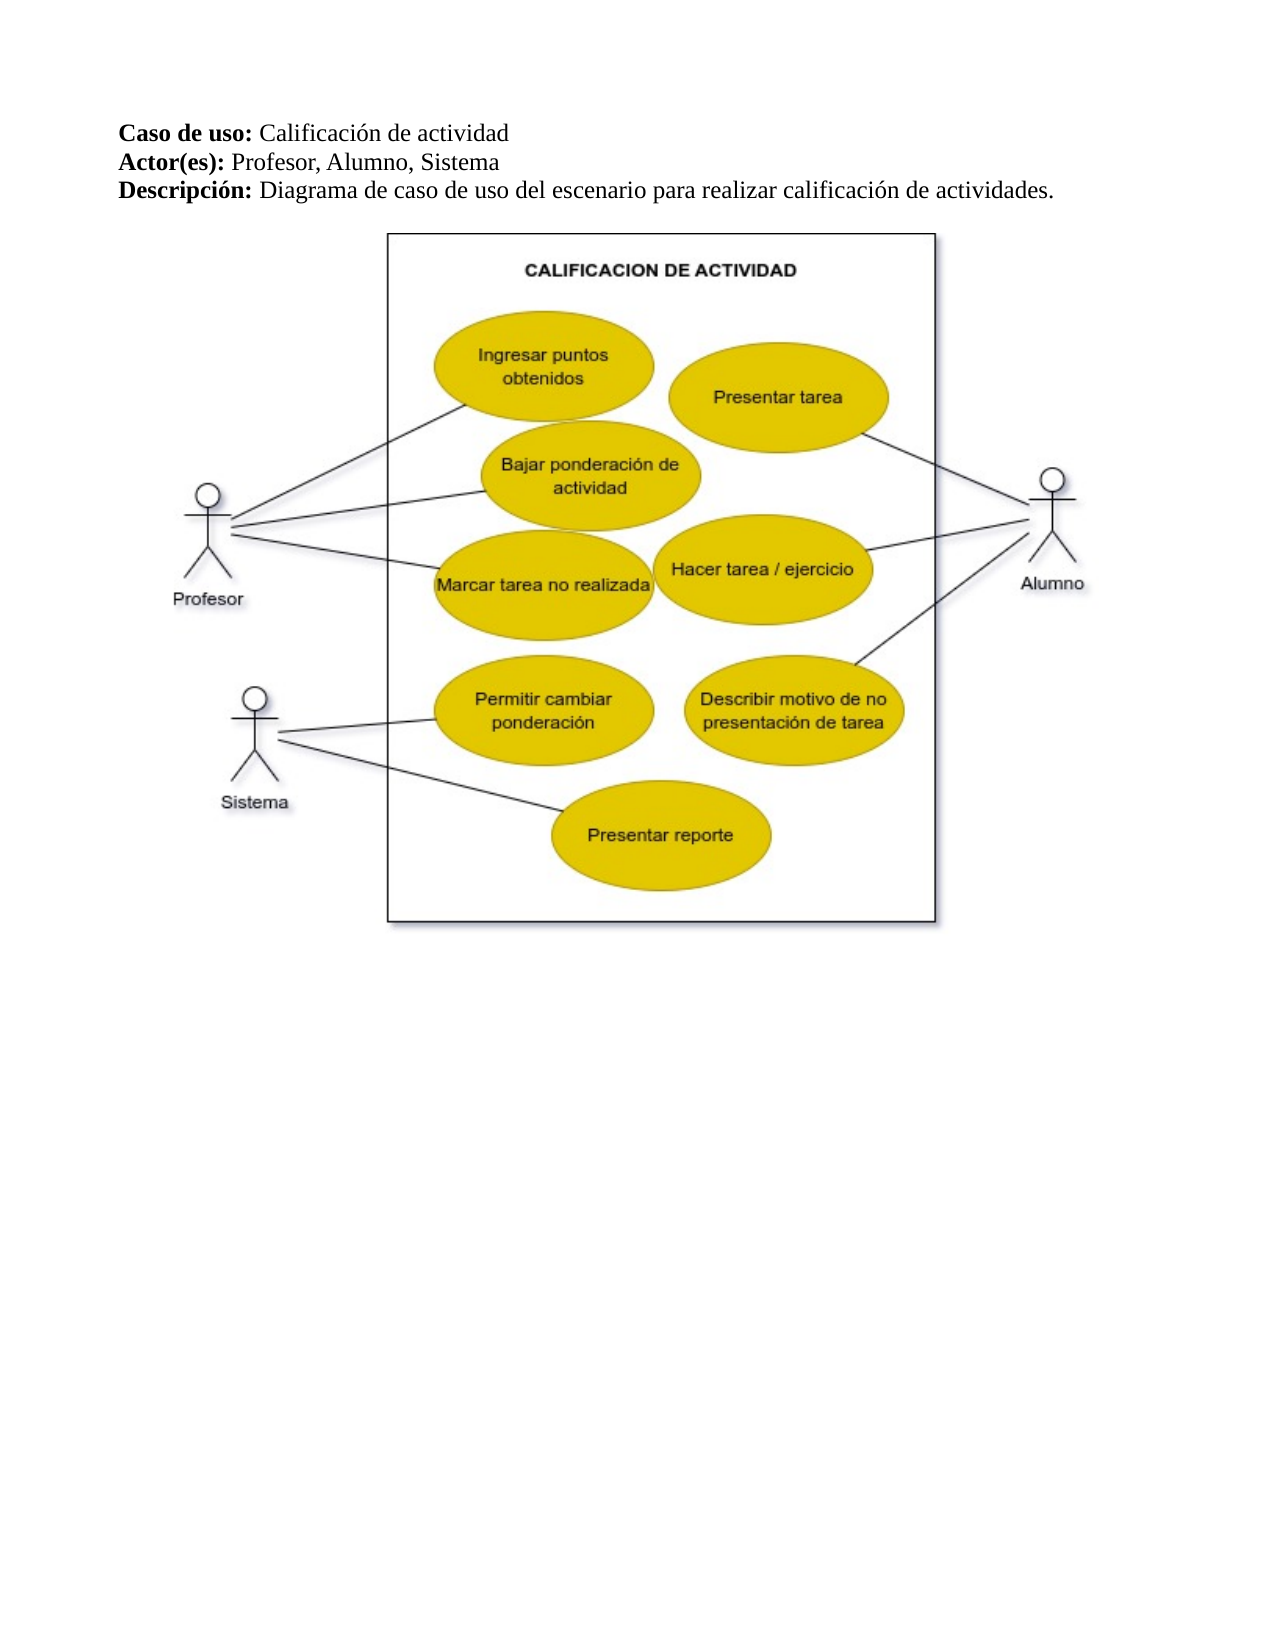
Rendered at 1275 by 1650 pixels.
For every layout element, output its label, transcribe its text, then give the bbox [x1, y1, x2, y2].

text Actor(es): Profesor, Alumno, Sistema [118, 147, 1157, 176]
text Descripción: Diagrama de caso de uso del escenario para realizar calificación de actividades. [118, 176, 1157, 204]
text Caso de uso: Calificación de actividad [118, 118, 1157, 147]
picture [173, 233, 1102, 940]
